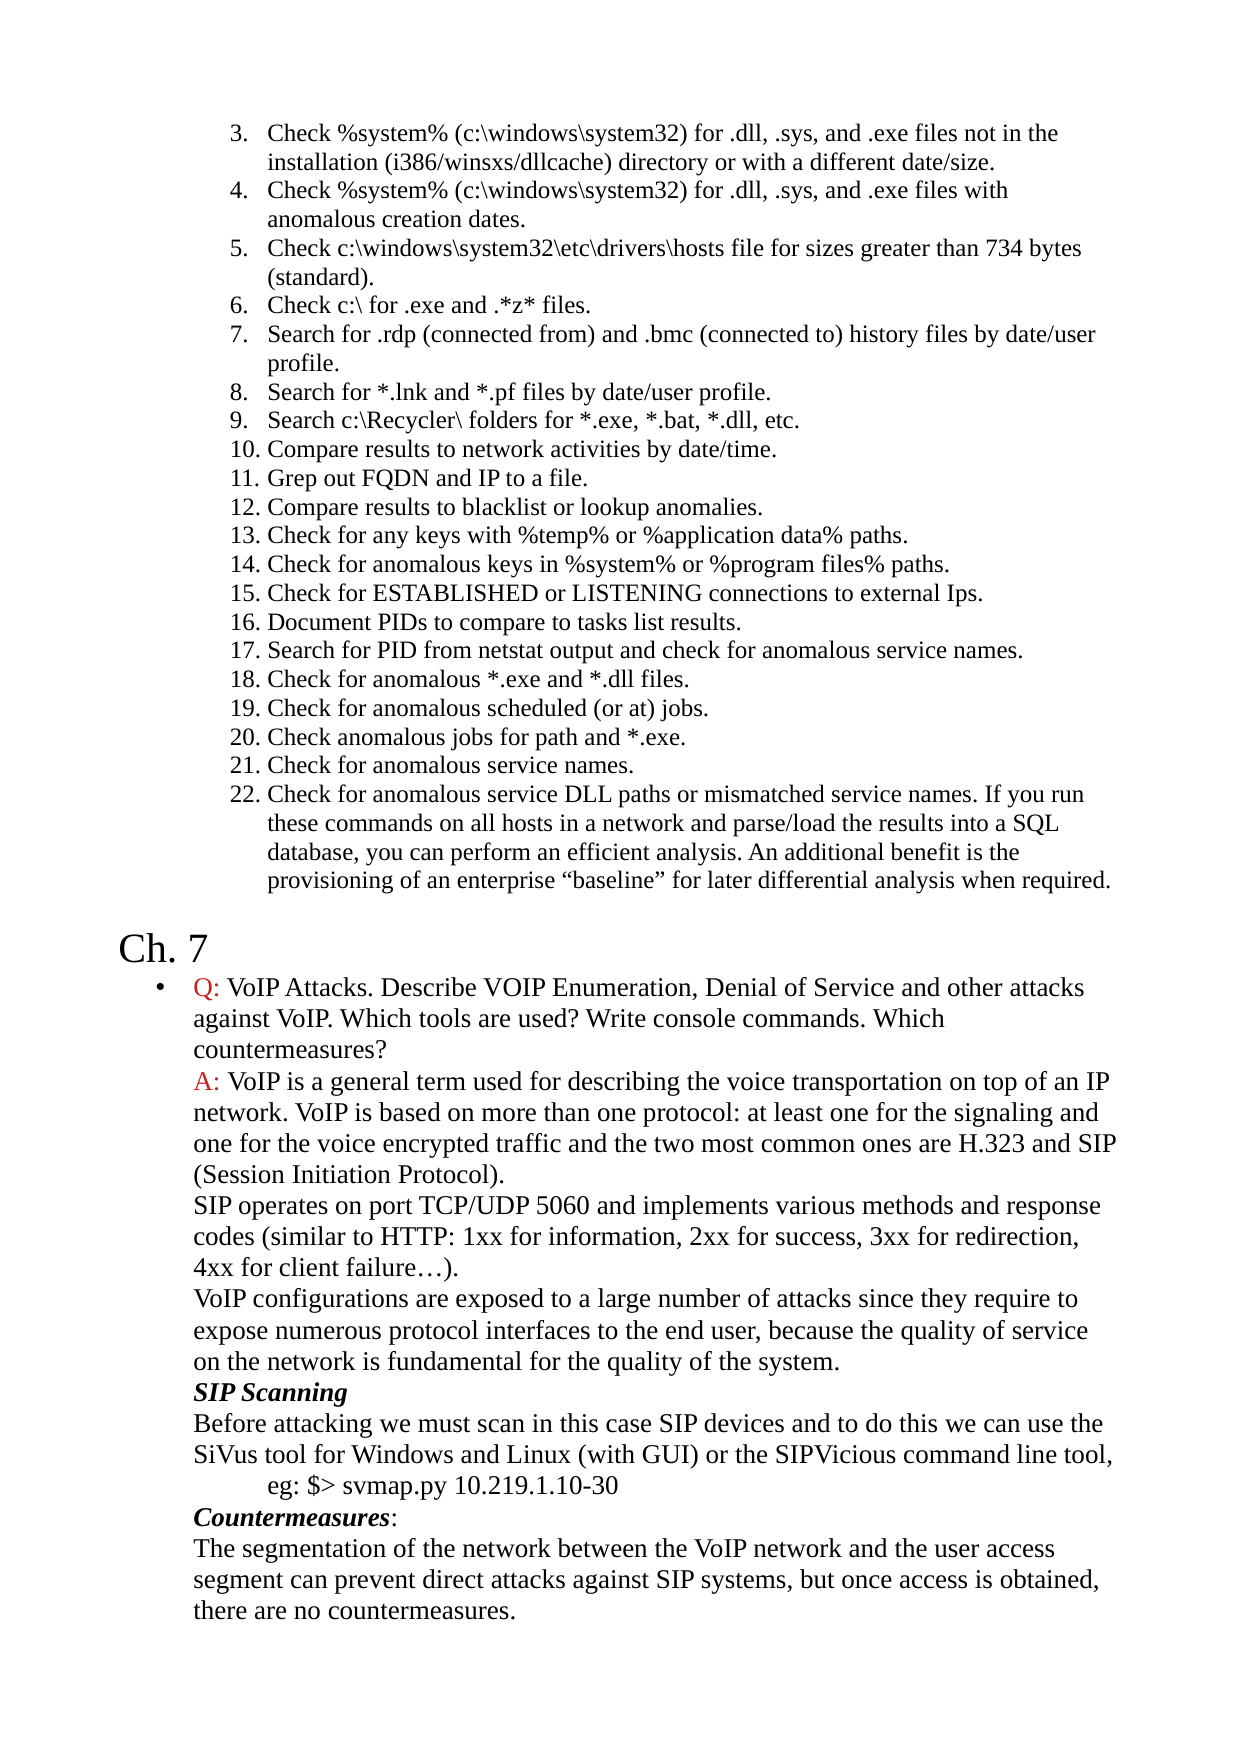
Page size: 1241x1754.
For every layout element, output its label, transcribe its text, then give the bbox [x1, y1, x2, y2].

list Check for any keys with %temp% or %application data% paths. [229, 521, 1122, 549]
list VoIP configurations are exposed to a large number of attacks since they require to expose numerous protocol interfaces to the end user, because the quality of service on the network is fundamental for the quality of the system. [156, 1283, 1122, 1376]
list Check for ESTABLISHED or LISTENING connections to external Ips. [229, 578, 1122, 607]
list Search for *.lnk and *.pf files by date/user profile. [229, 377, 1122, 406]
list Check anomalous jobs for path and *.exe. [229, 722, 1122, 751]
list SIP operates on port TCP/UDP 5060 and implements various methods and response codes (similar to HTTP: 1xx for information, 2xx for success, 3xx for redirection, 4xx for client failure…). [156, 1189, 1122, 1283]
list Check c:\windows\system32\etc\drivers\hosts file for sizes greater than 734 bytes (standard). [229, 233, 1122, 291]
list Check for anomalous keys in %system% or %program files% paths. [229, 549, 1122, 578]
list Check for anomalous service DLL paths or mismatched service names. If you run these commands on all hosts in a network and parse/load the results into a SQL database, you can perform an efficient analysis. An additional benefit is the provisioning of an enterprise “baseline” for later differential analysis when required. [229, 779, 1122, 894]
list The segmentation of the network between the VoIP network and the user access segment can prevent direct attacks against SIP systems, but once access is obtained, there are no countermeasures. [156, 1532, 1122, 1625]
list Check c:\ for .exe and .*z* files. [229, 291, 1122, 319]
list Countermeasures: [156, 1501, 1122, 1532]
list Before attacking we must scan in this case SIP devices and to do this we can use the SiVus tool for Windows and Linux (with GUI) or the SIPVicious command line tool, eg: $> svmap.py 10.219.1.10-30 [156, 1407, 1122, 1501]
list Q: VoIP Attacks. Describe VOIP Enumeration, Denial of Service and other attacks against VoIP. Which tools are used? Write console commands. Which countermeasures? [156, 971, 1122, 1064]
list Compare results to blacklist or lookup anomalies. [229, 492, 1122, 521]
list Check %system% (c:\windows\system32) for .dll, .sys, and .exe files not in the installation (i386/winsxs/dllcache) directory or with a different date/size. [229, 118, 1122, 176]
list SIP Scanning [156, 1376, 1122, 1407]
text Ch. 7 [118, 923, 1122, 971]
list A: VoIP is a general term used for describing the voice transportation on top of an IP network. VoIP is based on more than one protocol: at least one for the signaling and one for the voice encrypted traffic and the two most common ones are H.323 and SIP (Session Initiation Protocol). [156, 1064, 1122, 1189]
list Search c:\Recycler\ folders for *.exe, *.bat, *.dll, etc. [229, 406, 1122, 434]
list Check for anomalous *.exe and *.dll files. [229, 664, 1122, 693]
list Check for anomalous service names. [229, 751, 1122, 779]
list Grep out FQDN and IP to a file. [229, 463, 1122, 492]
list Compare results to network activities by date/time. [229, 434, 1122, 463]
list Search for PID from netstat output and check for anomalous service names. [229, 636, 1122, 664]
list Search for .rdp (connected from) and .bmc (connected to) history files by date/user profile. [229, 319, 1122, 377]
list Check %system% (c:\windows\system32) for .dll, .sys, and .exe files with anomalous creation dates. [229, 176, 1122, 233]
list Check for anomalous scheduled (or at) jobs. [229, 693, 1122, 722]
list Document PIDs to compare to tasks list results. [229, 607, 1122, 636]
